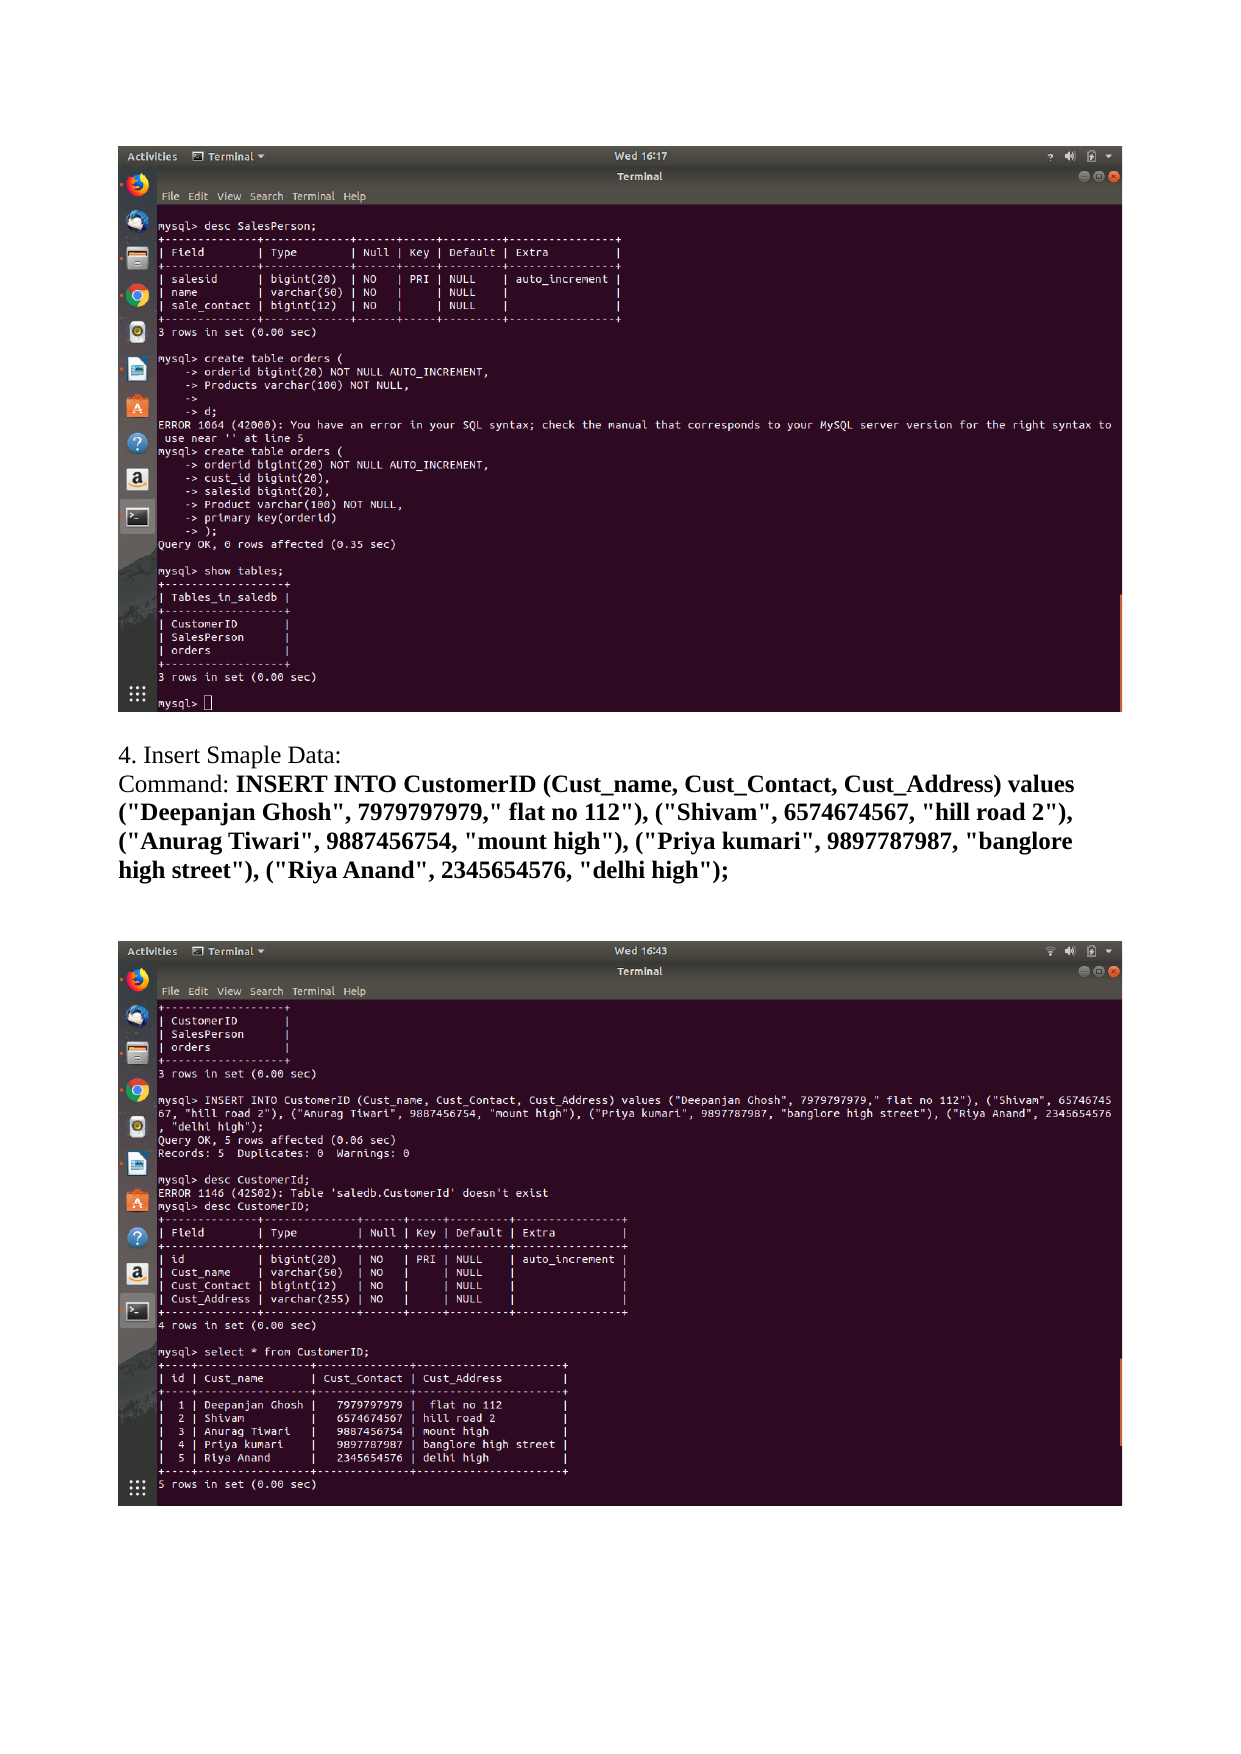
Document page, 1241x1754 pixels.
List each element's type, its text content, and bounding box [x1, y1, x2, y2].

text Command: INSERT INTO CustomerID (Cust_name, Cust_Contact, Cust_Address) values ("Deepanjan Ghosh", 7979797979," flat no 112"), ("Shivam", 6574674567, "hill road 2"), ("Anurag Tiwari", 9887456754, "mount high"), ("Priya kumari", 9897787987, "banglore high street"), ("Riya Anand", 2345654576, "delhi high"); [118, 769, 1122, 884]
text 4. Insert Smaple Data: [118, 740, 1122, 769]
picture [118, 146, 1123, 712]
picture [118, 941, 1123, 1506]
